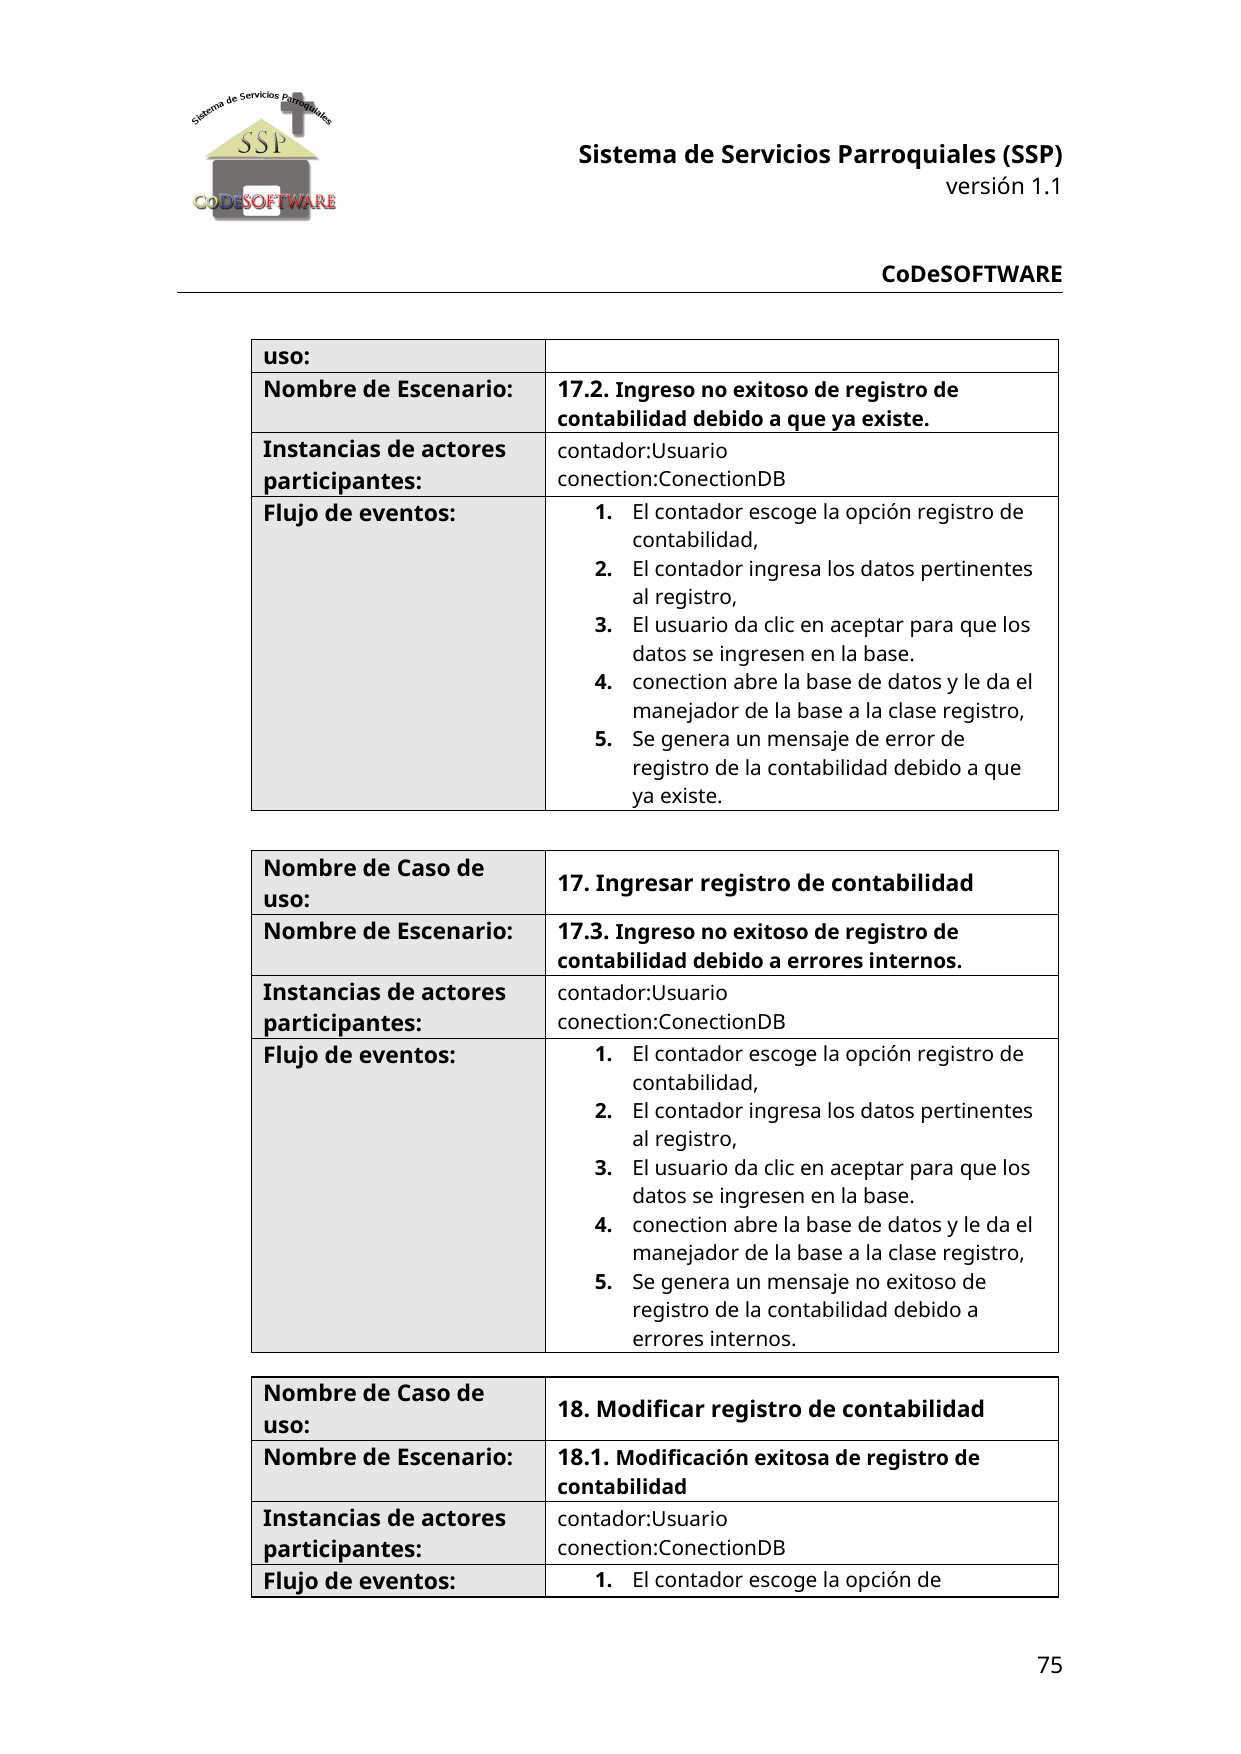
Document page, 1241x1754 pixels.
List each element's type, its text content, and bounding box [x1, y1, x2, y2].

table_cell contador:Usuario conection:ConectionDB [546, 1502, 1058, 1564]
table_header Nombre de Caso de uso: [252, 1378, 545, 1440]
table_cell contador:Usuario conection:ConectionDB [546, 976, 1058, 1038]
table_cell El contador escoge la opción registro de contabilidad, El contador ingresa los datos pertinentes al registro, El usuario da clic en aceptar para que los datos se ingresen en la base. conection abre la base de datos y le da el manejador de la base a la clase registro, Se genera un mensaje de error de registro de la contabilidad debido a que ya existe. [546, 497, 1058, 810]
table_cell Instancias de actores participantes: [252, 976, 545, 1038]
table_cell Nombre de Escenario: [252, 373, 545, 432]
table_cell Instancias de actores participantes: [252, 1502, 545, 1564]
table_cell 18.1. Modificación exitosa de registro de contabilidad [546, 1441, 1058, 1501]
picture [178, 74, 345, 240]
table_cell 17.3. Ingreso no exitoso de registro de contabilidad debido a errores internos. [546, 915, 1058, 975]
table_header uso: [252, 340, 545, 372]
table_cell Flujo de eventos: [252, 1039, 545, 1352]
table_cell Flujo de eventos: [252, 497, 545, 810]
table_cell El contador escoge la opción registro de contabilidad, El contador ingresa los datos pertinentes al registro, El usuario da clic en aceptar para que los datos se ingresen en la base. conection abre la base de datos y le da el manejador de la base a la clase registro, Se genera un mensaje no exitoso de registro de la contabilidad debido a errores internos. [546, 1039, 1058, 1352]
table_cell 17.2. Ingreso no exitoso de registro de contabilidad debido a que ya existe. [546, 373, 1058, 432]
table_header 18. Modificar registro de contabilidad [546, 1378, 1058, 1440]
table_cell Instancias de actores participantes: [252, 433, 545, 496]
table_header 17. Ingresar registro de contabilidad [546, 851, 1058, 914]
table_cell contador:Usuario conection:ConectionDB [546, 433, 1058, 496]
table_cell Flujo de eventos: [252, 1565, 545, 1596]
table_cell Nombre de Escenario: [252, 1441, 545, 1501]
table_header Nombre de Caso de uso: [252, 851, 545, 914]
table_cell Nombre de Escenario: [252, 915, 545, 975]
table_header [546, 340, 1058, 372]
table_cell El contador escoge la opción de [546, 1565, 1058, 1596]
